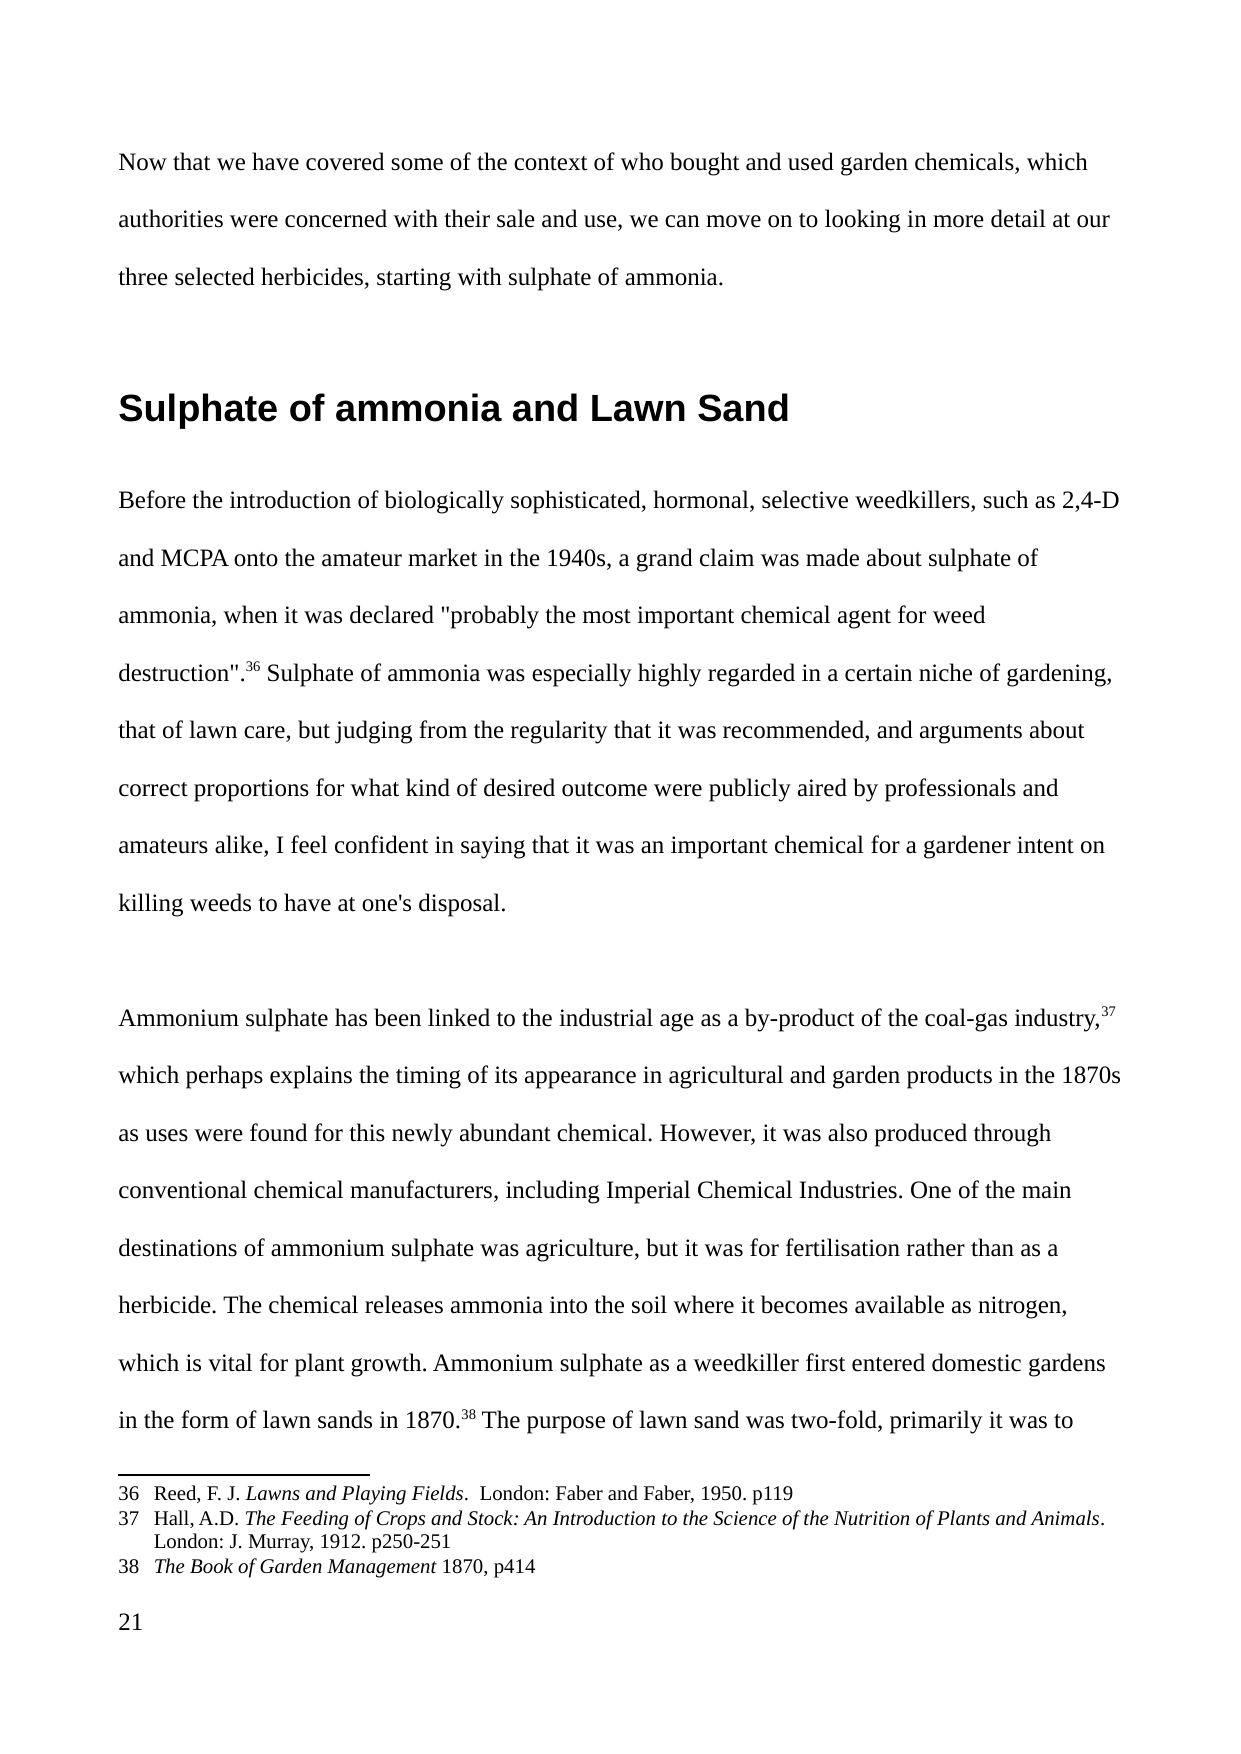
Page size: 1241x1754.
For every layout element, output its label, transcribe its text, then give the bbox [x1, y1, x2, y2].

text Reed, F. J. Lawns and Playing Fields. London: Faber and Faber, 1950. p119 [118, 1481, 1122, 1505]
text Before the introduction of biologically sophisticated, hormonal, selective weedkillers, such as 2,4-D and MCPA onto the amateur market in the 1940s, a grand claim was made about sulphate of ammonia, when it was declared "probably the most important chemical agent for weed destruction". Sulphate of ammonia was especially highly regarded in a certain niche of gardening, that of lawn care, but judging from the regularity that it was recommended, and arguments about correct proportions for what kind of desired outcome were publicly aired by professionals and amateurs alike, I feel confident in saying that it was an important chemical for a gardener intent on killing weeds to have at one's disposal. [118, 486, 1122, 917]
text The Book of Garden Management 1870, p414 [118, 1553, 1122, 1578]
text Now that we have covered some of the context of who bought and used garden chemicals, which authorities were concerned with their sale and use, we can move on to looking in more detail at our three selected herbicides, starting with sulphate of ammonia. [118, 147, 1122, 291]
text Ammonium sulphate has been linked to the industrial age as a by-product of the coal-gas industry, which perhaps explains the timing of its appearance in agricultural and garden products in the 1870s as uses were found for this newly abundant chemical. However, it was also produced through conventional chemical manufacturers, including Imperial Chemical Industries. One of the main destinations of ammonium sulphate was agriculture, but it was for fertilisation rather than as a herbicide. The chemical releases ammonia into the soil where it becomes available as nitrogen, which is vital for plant growth. Ammonium sulphate as a weedkiller first entered domestic gardens in the form of lawn sands in 1870. The purpose of lawn sand was two-fold, primarily it was to [118, 1003, 1122, 1434]
subtitle Sulphate of ammonia and Lawn Sand [118, 386, 1122, 429]
text Hall, A.D. The Feeding of Crops and Stock: An Introduction to the Science of the Nutrition of Plants and Animals. London: J. Murray, 1912. p250-251 [118, 1505, 1122, 1553]
